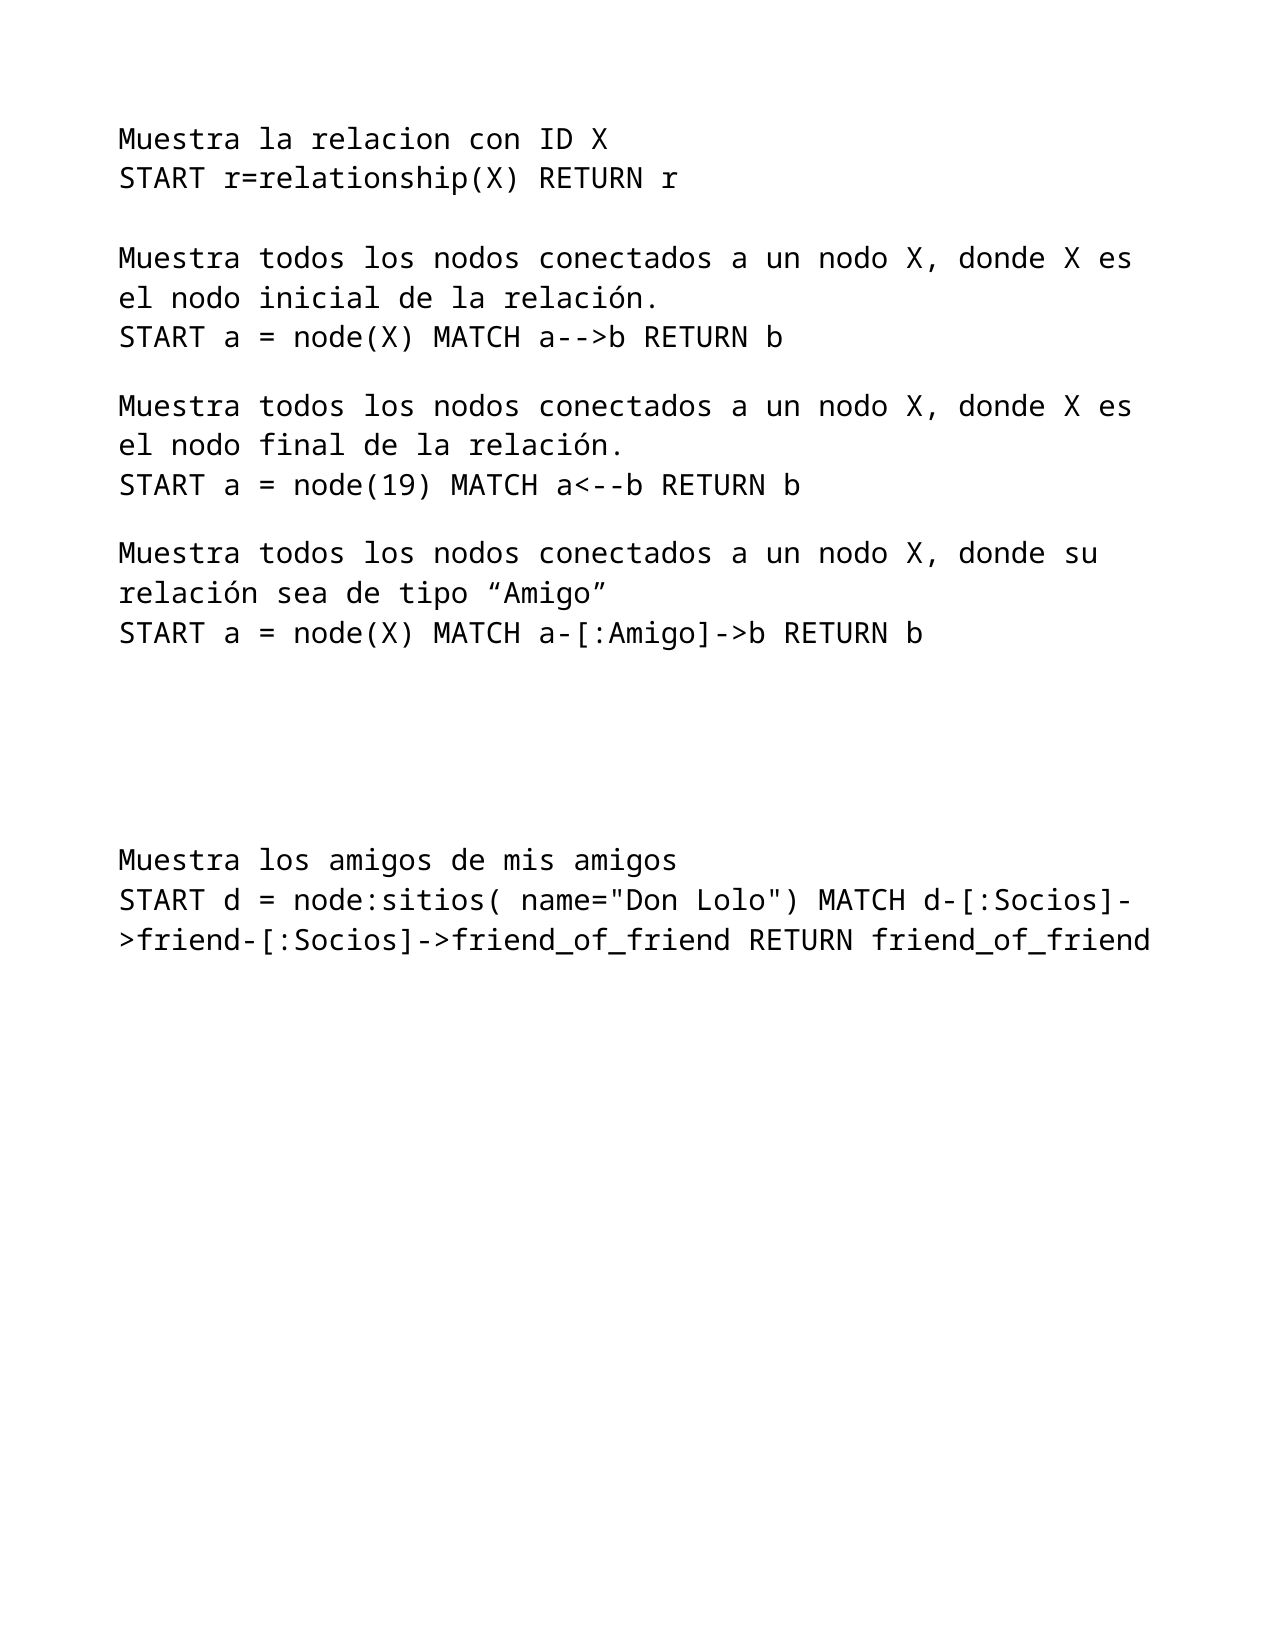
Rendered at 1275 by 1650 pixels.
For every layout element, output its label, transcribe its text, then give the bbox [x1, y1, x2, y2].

text START a = node(X) MATCH a-[:Amigo]->b RETURN b [118, 612, 1157, 652]
text START r=relationship(X) RETURN r [118, 158, 1157, 197]
text Muestra todos los nodos conectados a un nodo X, donde X es el nodo final de la relación. [118, 385, 1157, 464]
text START d = node:sitios( name="Don Lolo") MATCH d-[:Socios]->friend-[:Socios]->friend_of_friend RETURN friend_of_friend [118, 879, 1157, 958]
text START a = node(X) MATCH a-->b RETURN b [118, 317, 1157, 356]
text Muestra la relacion con ID X [118, 118, 1157, 158]
text Muestra todos los nodos conectados a un nodo X, donde X es el nodo inicial de la relación. [118, 237, 1157, 317]
text START a = node(19) MATCH a<--b RETURN b [118, 464, 1157, 504]
text Muestra los amigos de mis amigos [118, 839, 1157, 879]
text Muestra todos los nodos conectados a un nodo X, donde su relación sea de tipo “Amigo” [118, 533, 1157, 612]
